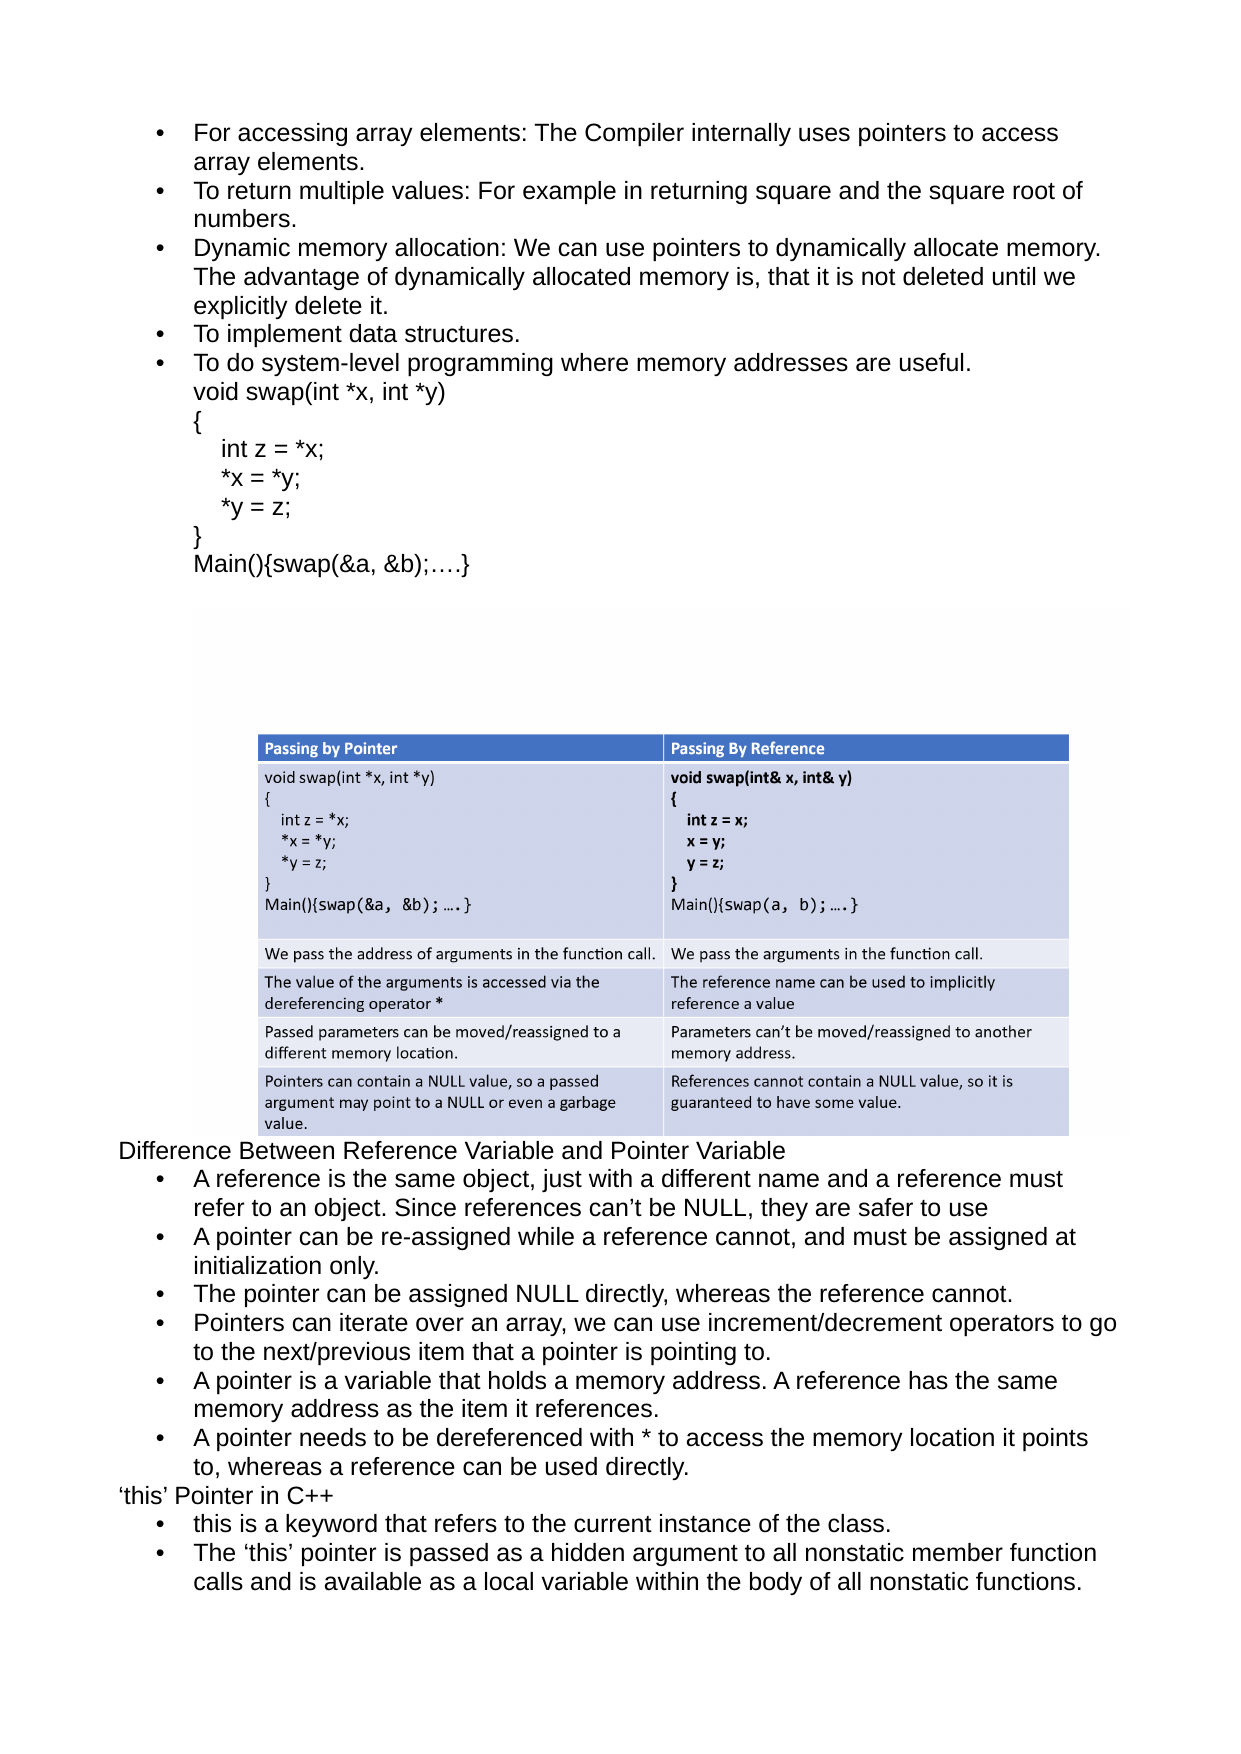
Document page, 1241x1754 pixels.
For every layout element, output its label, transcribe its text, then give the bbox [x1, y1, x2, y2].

text int z = *x; [193, 434, 1122, 463]
list Pointers can iterate over an array, we can use increment/decrement operators to go to the next/previous item that a pointer is pointing to. [156, 1308, 1122, 1366]
list A pointer can be re-assigned while a reference cannot, and must be assigned at initialization only. [156, 1222, 1122, 1279]
text void swap(int *x, int *y) [193, 377, 1122, 406]
list A pointer needs to be dereferenced with * to access the memory location it points to, whereas a reference can be used directly. [156, 1423, 1122, 1481]
list this is a keyword that refers to the current instance of the class. [156, 1509, 1122, 1538]
list For accessing array elements: The Compiler internally uses pointers to access array elements. [156, 118, 1122, 176]
text { [193, 406, 1122, 434]
list Dynamic memory allocation: We can use pointers to dynamically allocate memory. The advantage of dynamically allocated memory is, that it is not deleted until we explicitly delete it. [156, 233, 1122, 319]
list A reference is the same object, just with a different name and a reference must refer to an object. Since references can’t be NULL, they are safer to use [156, 1164, 1122, 1222]
text *y = z; [193, 492, 1122, 521]
text } [193, 521, 1122, 549]
text Main(){swap(&a, &b);….} [193, 549, 1122, 578]
list To do system-level programming where memory addresses are useful. [156, 348, 1122, 377]
text Difference Between Reference Variable and Pointer Variable [118, 1136, 1122, 1164]
list The ‘this’ pointer is passed as a hidden argument to all nonstatic member function calls and is available as a local variable within the body of all nonstatic functions. [156, 1538, 1122, 1596]
list The pointer can be assigned NULL directly, whereas the reference cannot. [156, 1279, 1122, 1308]
list To implement data structures. [156, 319, 1122, 348]
picture [193, 606, 1134, 1136]
text *x = *y; [193, 463, 1122, 492]
text ‘this’ Pointer in C++ [118, 1481, 1122, 1509]
list A pointer is a variable that holds a memory address. A reference has the same memory address as the item it references. [156, 1366, 1122, 1423]
list To return multiple values: For example in returning square and the square root of numbers. [156, 176, 1122, 233]
